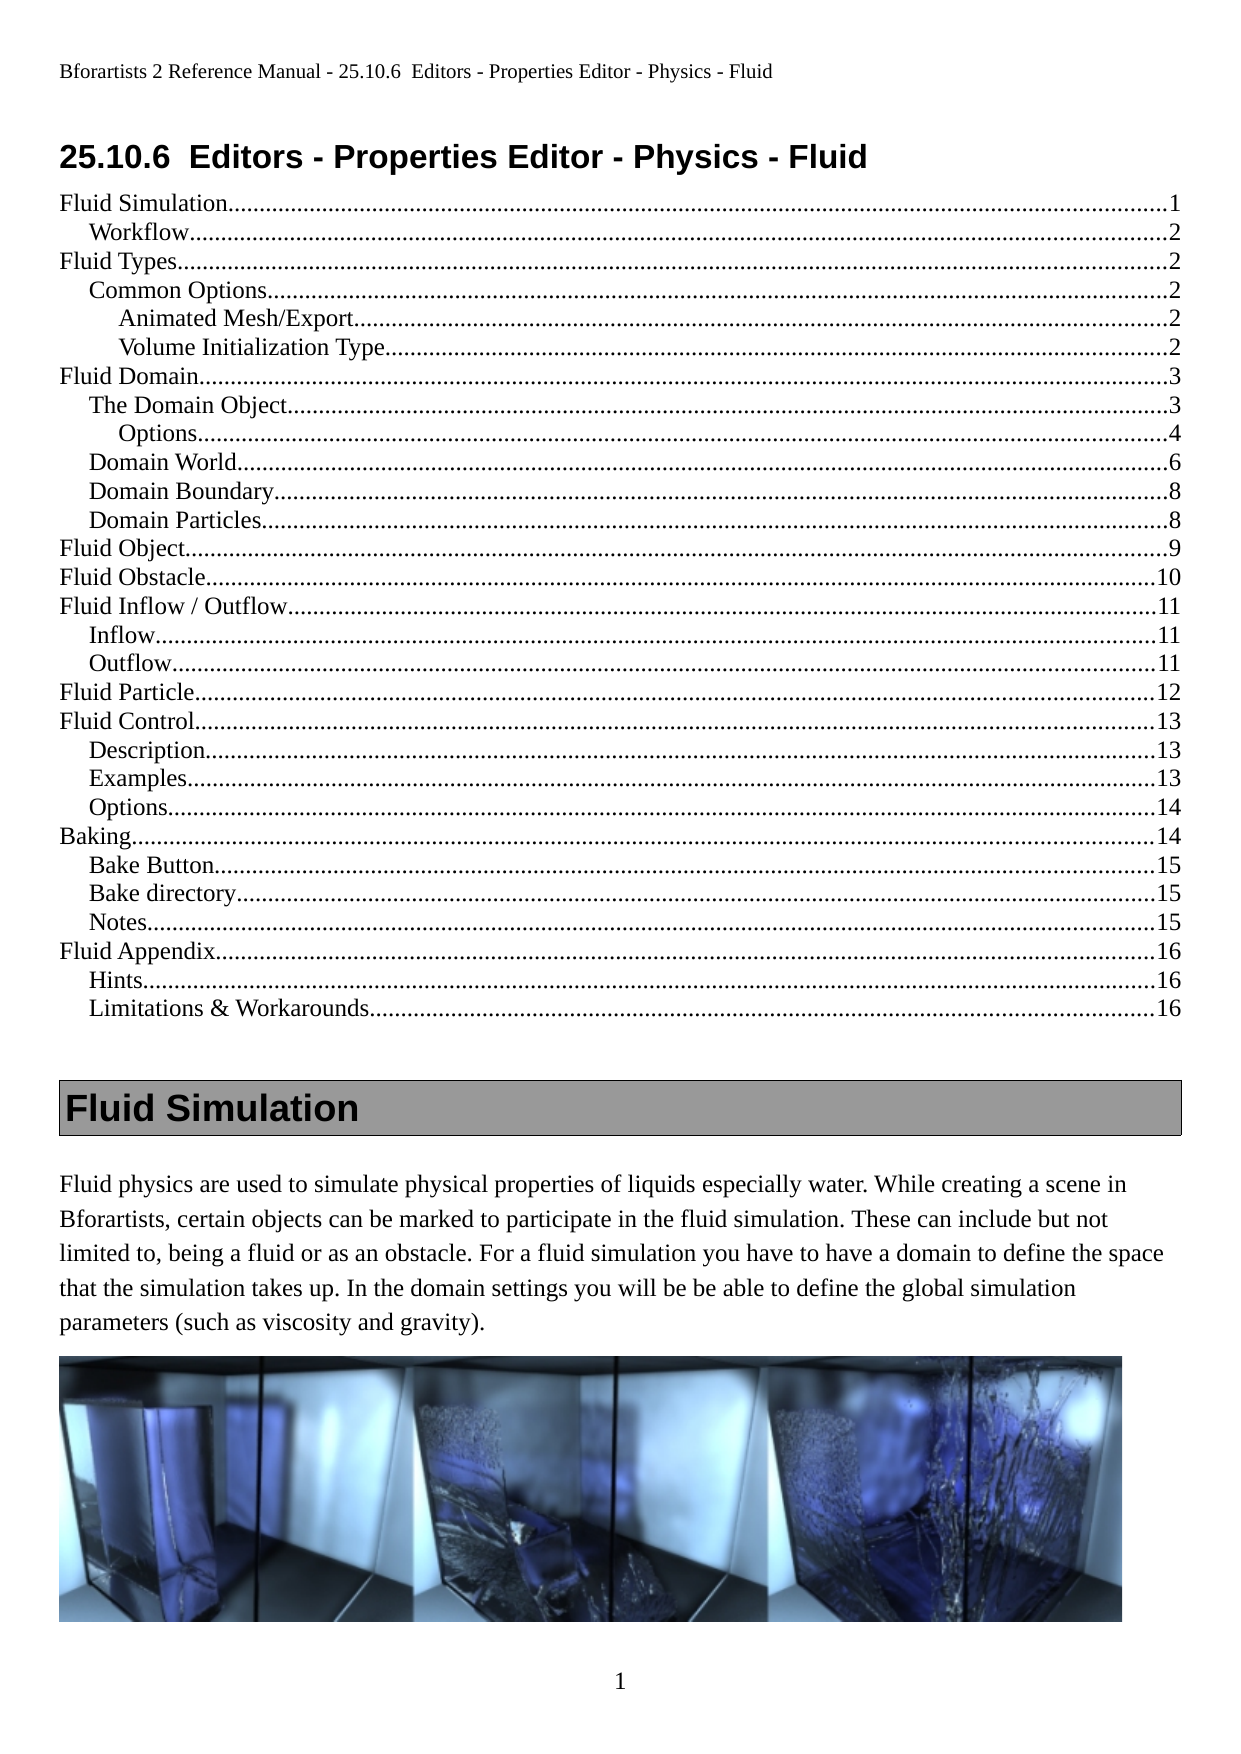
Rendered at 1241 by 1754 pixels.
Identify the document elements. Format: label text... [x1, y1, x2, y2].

text Fluid Object 9 [59, 533, 1181, 562]
text Volume Initialization Type 2 [118, 332, 1181, 361]
text Options 14 [88, 792, 1181, 821]
text Common Options 2 [88, 275, 1181, 303]
text Domain Particles 8 [88, 505, 1181, 533]
text Fluid Types 2 [59, 246, 1181, 275]
subtitle 25.10.6 Editors - Properties Editor - Physics - Fluid [59, 138, 1181, 176]
text Limitations & Workarounds 16 [88, 993, 1181, 1022]
text Examples 13 [88, 763, 1181, 792]
text Animated Mesh/Export 2 [118, 303, 1181, 332]
text Hints 16 [88, 965, 1181, 993]
text Bake directory 15 [88, 878, 1181, 907]
text Domain Boundary 8 [88, 476, 1181, 505]
text Fluid Appendix 16 [59, 936, 1181, 965]
text Outflow 11 [88, 648, 1181, 677]
text Bake Button 15 [88, 850, 1181, 878]
text Fluid physics are used to simulate physical properties of liquids especially water. While creating a scene in Bforartists, certain objects can be marked to participate in the fluid simulation. These can include but not limited to, being a fluid or as an obstacle. For a fluid simulation you have to have a domain to define the space that the simulation takes up. In the domain settings you will be be able to define the global simulation parameters (such as viscosity and gravity). [59, 1169, 1181, 1336]
text The Domain Object 3 [88, 390, 1181, 418]
text Workflow 2 [88, 217, 1181, 246]
text Fluid Control 13 [59, 706, 1181, 735]
text Domain World 6 [88, 447, 1181, 476]
text Fluid Simulation 1 [59, 188, 1181, 217]
table_header Fluid Simulation [60, 1081, 1181, 1135]
text Baking 14 [59, 821, 1181, 850]
text Fluid Inflow / Outflow 11 [59, 591, 1181, 620]
text Fluid Particle 12 [59, 677, 1181, 706]
picture [59, 1356, 1123, 1622]
text Description 13 [88, 735, 1181, 763]
text Fluid Obstacle 10 [59, 562, 1181, 591]
text Fluid Domain 3 [59, 361, 1181, 390]
text Inflow 11 [88, 620, 1181, 648]
text Options 4 [118, 418, 1181, 447]
text Notes 15 [88, 907, 1181, 936]
